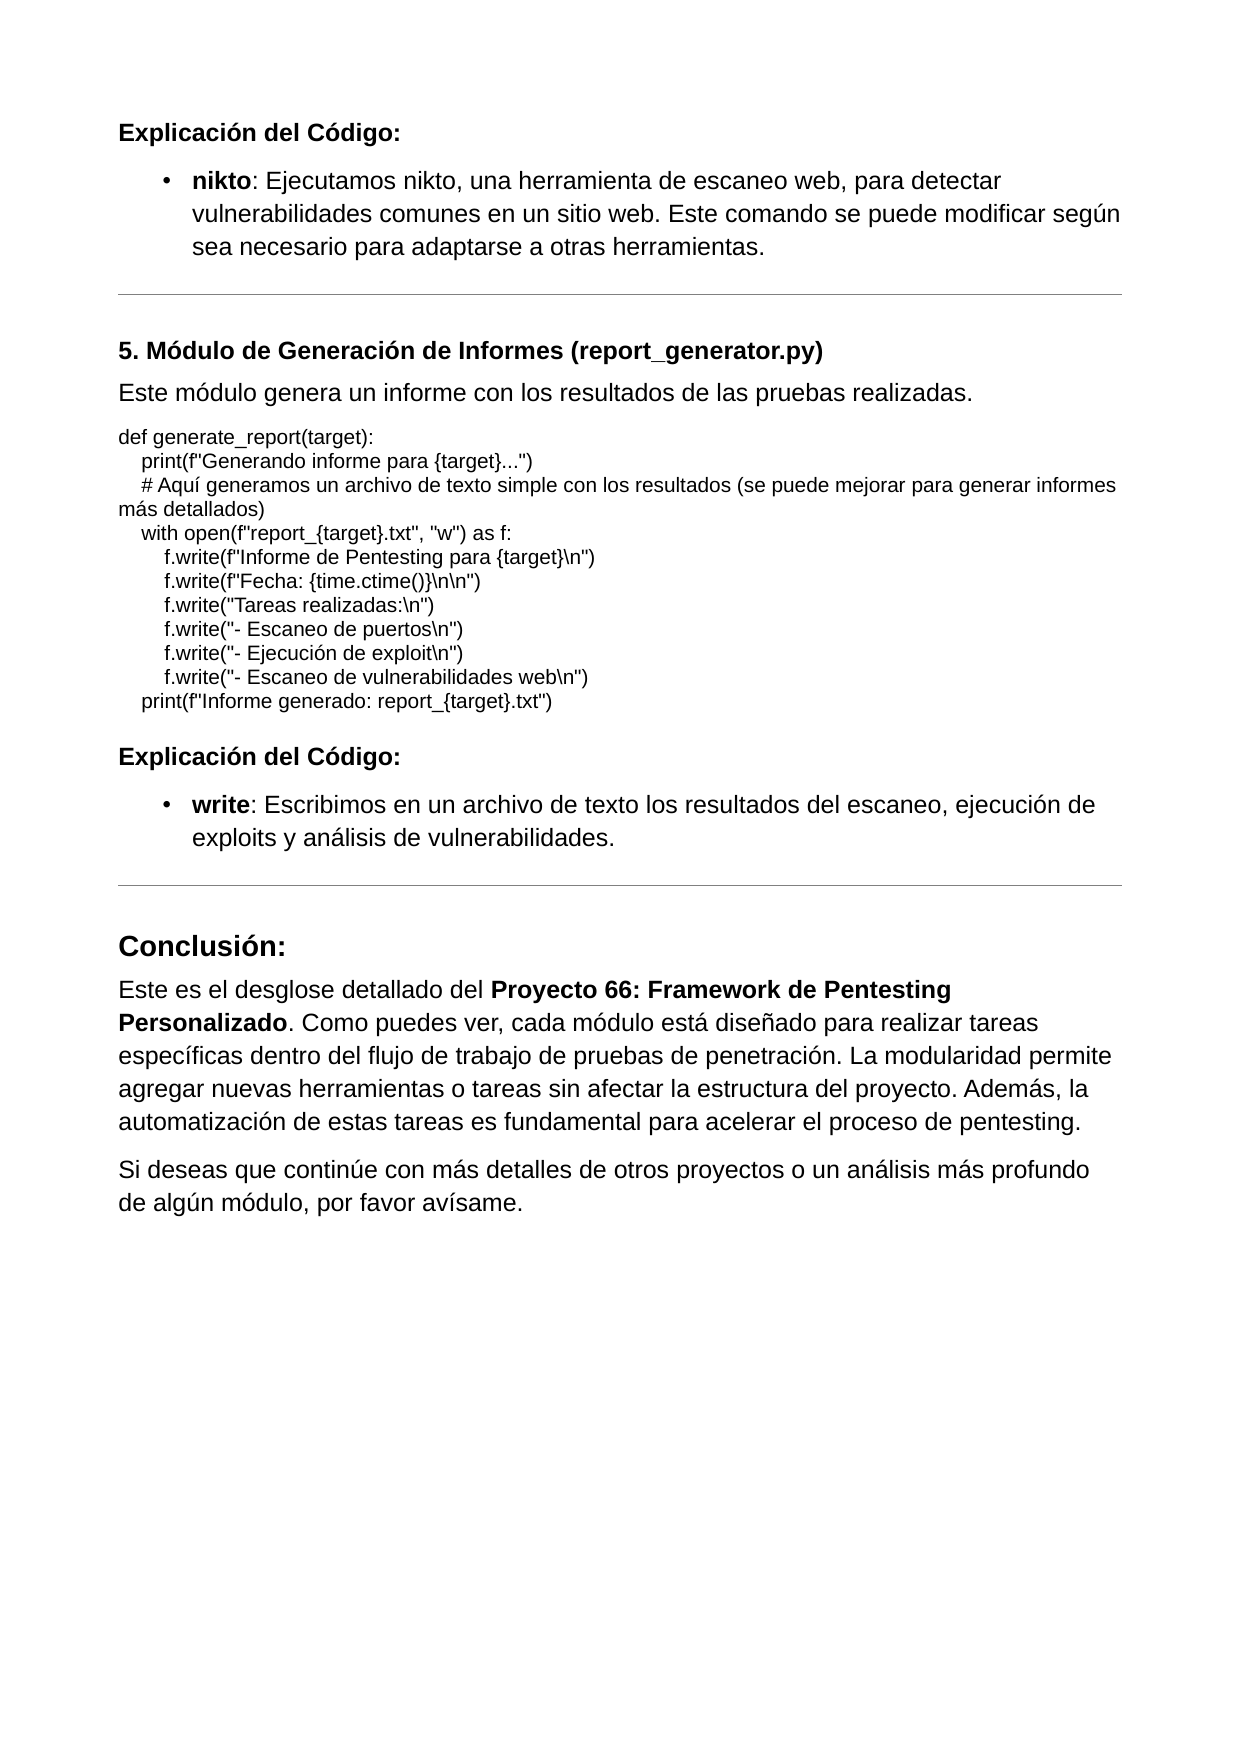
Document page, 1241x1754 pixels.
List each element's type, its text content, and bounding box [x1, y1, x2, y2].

text with open(f"report_{target}.txt", "w") as f: [118, 521, 1122, 545]
text f.write(f"Fecha: {time.ctime()}\n\n") [118, 569, 1122, 593]
subtitle Conclusión: [118, 929, 1122, 963]
text Si deseas que continúe con más detalles de otros proyectos o un análisis más profundo de algún módulo, por favor avísame. [118, 1155, 1122, 1217]
list nikto: Ejecutamos nikto, una herramienta de escaneo web, para detectar vulnerabilidades comunes en un sitio web. Este comando se puede modificar según sea necesario para adaptarse a otras herramientas. [162, 166, 1122, 261]
text f.write("- Ejecución de exploit\n") [118, 641, 1122, 665]
text # Aquí generamos un archivo de texto simple con los resultados (se puede mejorar para generar informes más detallados) [118, 473, 1122, 521]
text f.write("Tareas realizadas:\n") [118, 593, 1122, 617]
subtitle 5. Módulo de Generación de Informes (report_generator.py) [118, 336, 1122, 365]
text f.write("- Escaneo de vulnerabilidades web\n") [118, 665, 1122, 689]
text Este es el desglose detallado del Proyecto 66: Framework de Pentesting Personalizado. Como puedes ver, cada módulo está diseñado para realizar tareas específicas dentro del flujo de trabajo de pruebas de penetración. La modularidad permite agregar nuevas herramientas o tareas sin afectar la estructura del proyecto. Además, la automatización de estas tareas es fundamental para acelerar el proceso de pentesting. [118, 975, 1122, 1136]
list write: Escribimos en un archivo de texto los resultados del escaneo, ejecución de exploits y análisis de vulnerabilidades. [162, 790, 1122, 852]
text print(f"Generando informe para {target}...") [118, 449, 1122, 473]
text Explicación del Código: [118, 742, 1122, 771]
text f.write(f"Informe de Pentesting para {target}\n") [118, 545, 1122, 569]
text print(f"Informe generado: report_{target}.txt") [118, 689, 1122, 713]
text Explicación del Código: [118, 118, 1122, 147]
text def generate_report(target): [118, 425, 1122, 449]
text f.write("- Escaneo de puertos\n") [118, 617, 1122, 641]
text Este módulo genera un informe con los resultados de las pruebas realizadas. [118, 377, 1122, 406]
